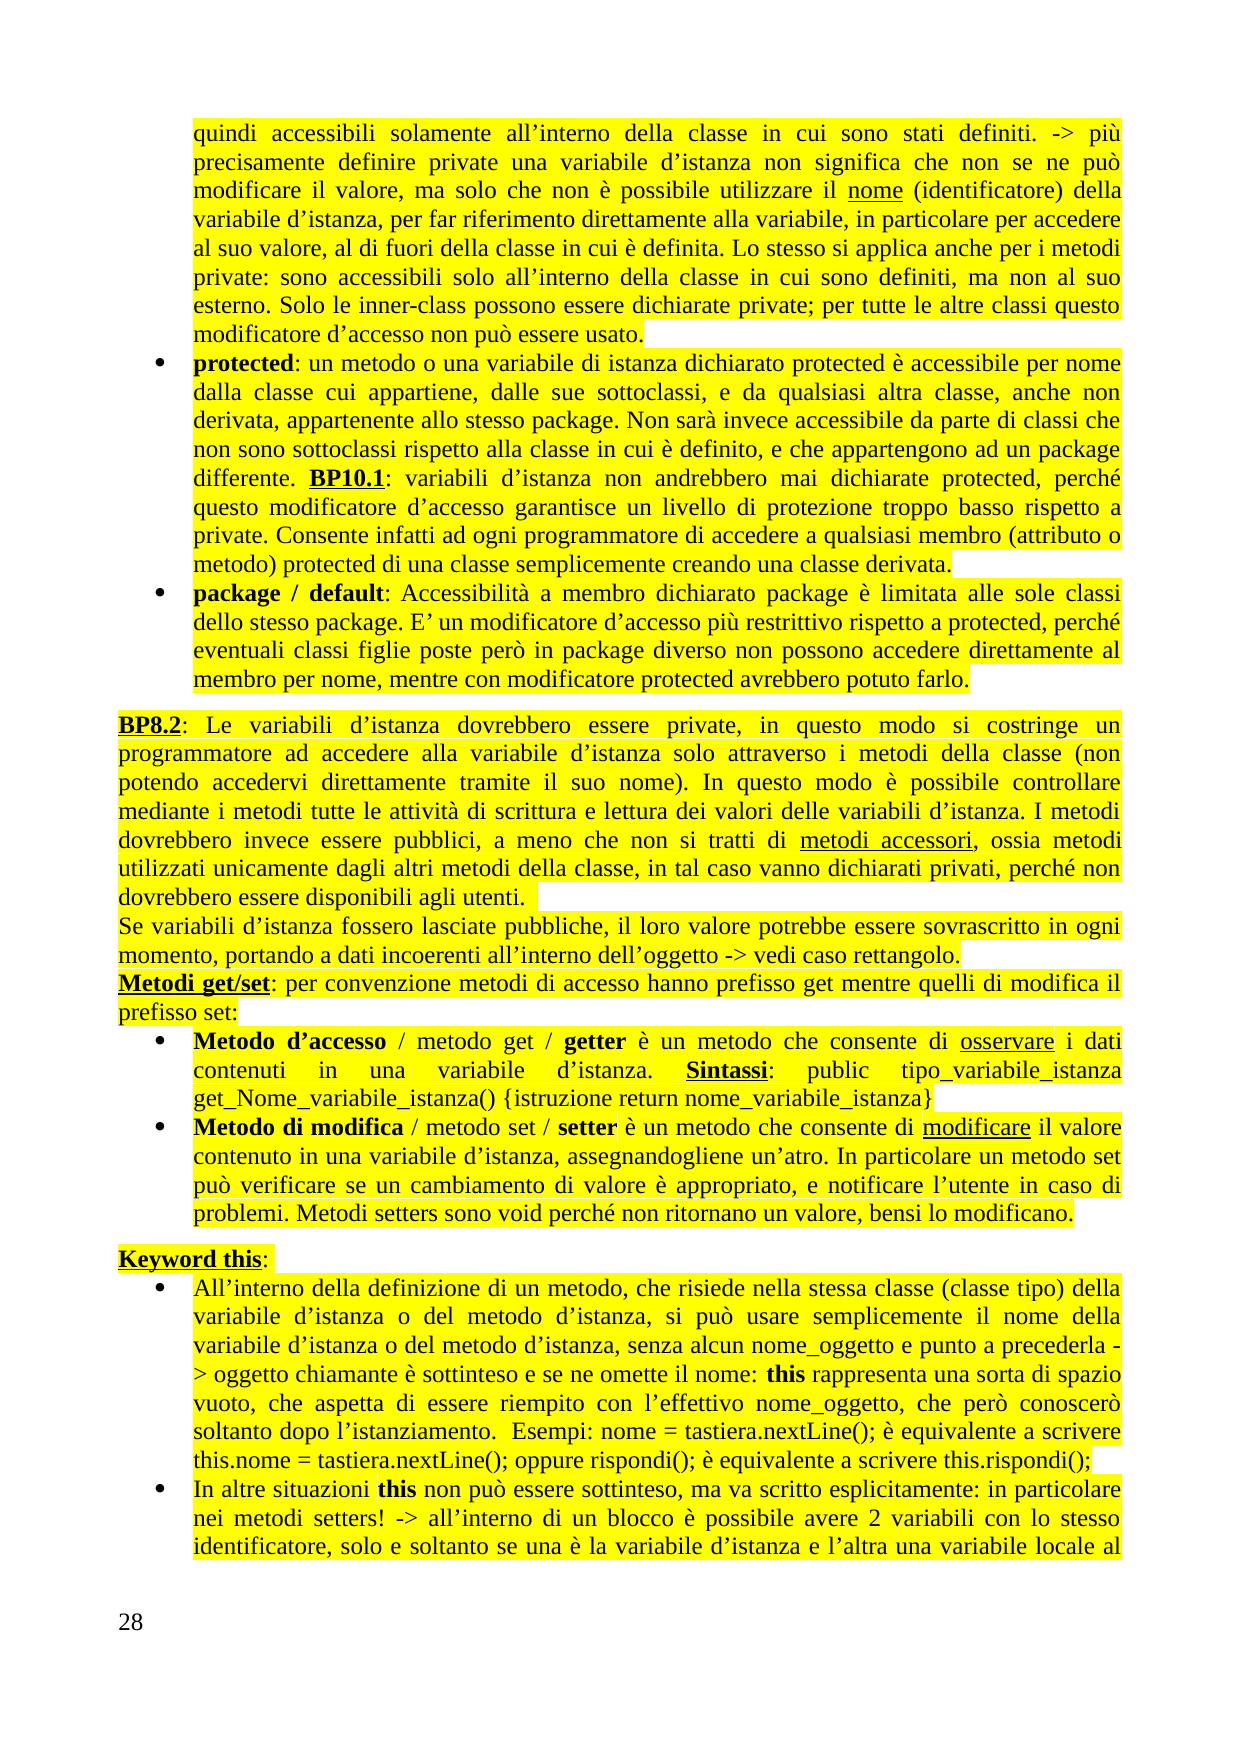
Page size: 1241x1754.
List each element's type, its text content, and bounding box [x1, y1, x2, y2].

text Se variabili d’istanza fossero lasciate pubbliche, il loro valore potrebbe essere sovrascritto in ogni momento, portando a dati incoerenti all’interno dell’oggetto -> vedi caso rettangolo. [118, 911, 1122, 968]
text Metodi get/set: per convenzione metodi di accesso hanno prefisso get mentre quelli di modifica il prefisso set: [118, 968, 1122, 1026]
list Metodo di modifica / metodo set / setter è un metodo che consente di modificare il valore contenuto in una variabile d’istanza, assegnandogliene un’atro. In particolare un metodo set può verificare se un cambiamento di valore è appropriato, e notificare l’utente in caso di problemi. Metodi setters sono void perché non ritornano un valore, bensi lo modificano. [156, 1112, 1122, 1227]
list package / default: Accessibilità a membro dichiarato package è limitata alle sole classi dello stesso package. E’ un modificatore d’accesso più restrittivo rispetto a protected, perché eventuali classi figlie poste però in package diverso non possono accedere direttamente al membro per nome, mentre con modificatore protected avrebbero potuto farlo. [156, 578, 1122, 693]
text Keyword this: [118, 1244, 1122, 1273]
list All’interno della definizione di un metodo, che risiede nella stessa classe (classe tipo) della variabile d’istanza o del metodo d’istanza, si può usare semplicemente il nome della variabile d’istanza o del metodo d’istanza, senza alcun nome_oggetto e punto a precederla -> oggetto chiamante è sottinteso e se ne omette il nome: this rappresenta una sorta di spazio vuoto, che aspetta di essere riempito con l’effettivo nome_oggetto, che però conoscerò soltanto dopo l’istanziamento. Esempi: nome = tastiera.nextLine(); è equivalente a scrivere this.nome = tastiera.nextLine(); oppure rispondi(); è equivalente a scrivere this.rispondi(); [156, 1273, 1122, 1474]
list protected: un metodo o una variabile di istanza dichiarato protected è accessibile per nome dalla classe cui appartiene, dalle sue sottoclassi, e da qualsiasi altra classe, anche non derivata, appartenente allo stesso package. Non sarà invece accessibile da parte di classi che non sono sottoclassi rispetto alla classe in cui è definito, e che appartengono ad un package differente. BP10.1: variabili d’istanza non andrebbero mai dichiarate protected, perché questo modificatore d’accesso garantisce un livello di protezione troppo basso rispetto a private. Consente infatti ad ogni programmatore di accedere a qualsiasi membro (attributo o metodo) protected di una classe semplicemente creando una classe derivata. [156, 348, 1122, 578]
list quindi accessibili solamente all’interno della classe in cui sono stati definiti. -> più precisamente definire private una variabile d’istanza non significa che non se ne può modificare il valore, ma solo che non è possibile utilizzare il nome (identificatore) della variabile d’istanza, per far riferimento direttamente alla variabile, in particolare per accedere al suo valore, al di fuori della classe in cui è definita. Lo stesso si applica anche per i metodi private: sono accessibili solo all’interno della classe in cui sono definiti, ma non al suo esterno. Solo le inner-class possono essere dichiarate private; per tutte le altre classi questo modificatore d’accesso non può essere usato. [156, 118, 1122, 348]
list Metodo d’accesso / metodo get / getter è un metodo che consente di osservare i dati contenuti in una variabile d’istanza. Sintassi: public tipo_variabile_istanza get_Nome_variabile_istanza() {istruzione return nome_variabile_istanza} [156, 1026, 1122, 1112]
list In altre situazioni this non può essere sottinteso, ma va scritto esplicitamente: in particolare nei metodi setters! -> all’interno di un blocco è possibile avere 2 variabili con lo stesso identificatore, solo e soltanto se una è la variabile d’istanza e l’altra una variabile locale al [156, 1474, 1122, 1560]
text BP8.2: Le variabili d’istanza dovrebbero essere private, in questo modo si costringe un programmatore ad accedere alla variabile d’istanza solo attraverso i metodi della classe (non potendo accedervi direttamente tramite il suo nome). In questo modo è possibile controllare mediante i metodi tutte le attività di scrittura e lettura dei valori delle variabili d’istanza. I metodi dovrebbero invece essere pubblici, a meno che non si tratti di metodi accessori, ossia metodi utilizzati unicamente dagli altri metodi della classe, in tal caso vanno dichiarati privati, perché non dovrebbero essere disponibili agli utenti. [118, 710, 1122, 911]
